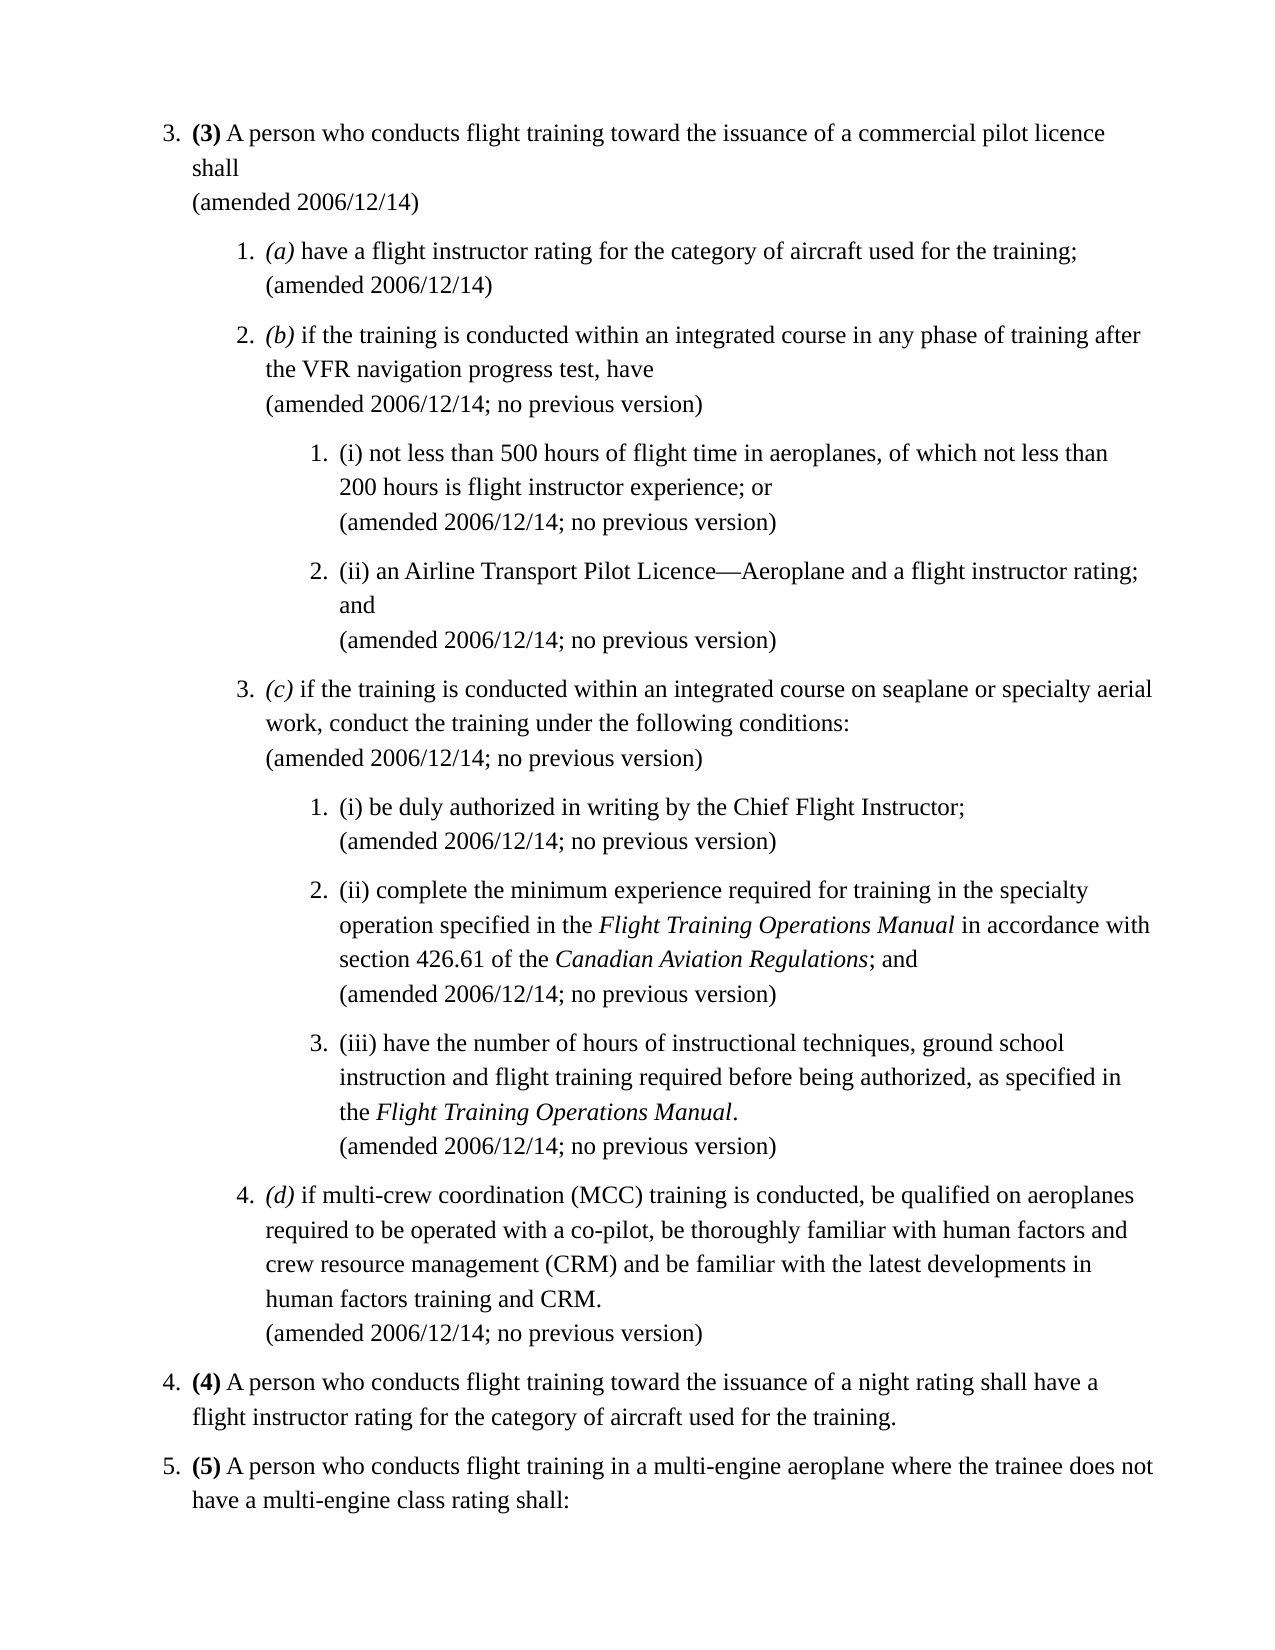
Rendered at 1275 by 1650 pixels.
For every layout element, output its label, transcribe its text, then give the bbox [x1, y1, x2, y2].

list (a) have a flight instructor rating for the category of aircraft used for the training; (amended 2006/12/14) [236, 236, 1157, 299]
list (b) if the training is conducted within an integrated course in any phase of training after the VFR navigation progress test, have (amended 2006/12/14; no previous version) [236, 320, 1157, 417]
list (i) be duly authorized in writing by the Chief Flight Instructor; (amended 2006/12/14; no previous version) [309, 792, 1157, 855]
list (d) if multi-crew coordination (MCC) training is conducted, be qualified on aeroplanes required to be operated with a co-pilot, be thoroughly familiar with human factors and crew resource management (CRM) and be familiar with the latest developments in human factors training and CRM. (amended 2006/12/14; no previous version) [236, 1180, 1157, 1347]
list (ii) complete the minimum experience required for training in the specialty operation specified in the Flight Training Operations Manual in accordance with section 426.61 of the Canadian Aviation Regulations; and (amended 2006/12/14; no previous version) [309, 875, 1157, 1007]
list (4) A person who conducts flight training toward the issuance of a night rating shall have a flight instructor rating for the category of aircraft used for the training. [162, 1367, 1157, 1431]
list (ii) an Airline Transport Pilot Licence—Aeroplane and a flight instructor rating; and (amended 2006/12/14; no previous version) [309, 556, 1157, 653]
list (iii) have the number of hours of instructional techniques, ground school instruction and flight training required before being authorized, as specified in the Flight Training Operations Manual. (amended 2006/12/14; no previous version) [309, 1028, 1157, 1160]
list (5) A person who conducts flight training in a multi-engine aeroplane where the trainee does not have a multi-engine class rating shall: [162, 1451, 1157, 1514]
list (3) A person who conducts flight training toward the issuance of a commercial pilot licence shall (amended 2006/12/14) [162, 118, 1157, 216]
list (c) if the training is conducted within an integrated course on seaplane or specialty aerial work, conduct the training under the following conditions: (amended 2006/12/14; no previous version) [236, 674, 1157, 771]
list (i) not less than 500 hours of flight time in aeroplanes, of which not less than 200 hours is flight instructor experience; or (amended 2006/12/14; no previous version) [309, 438, 1157, 535]
